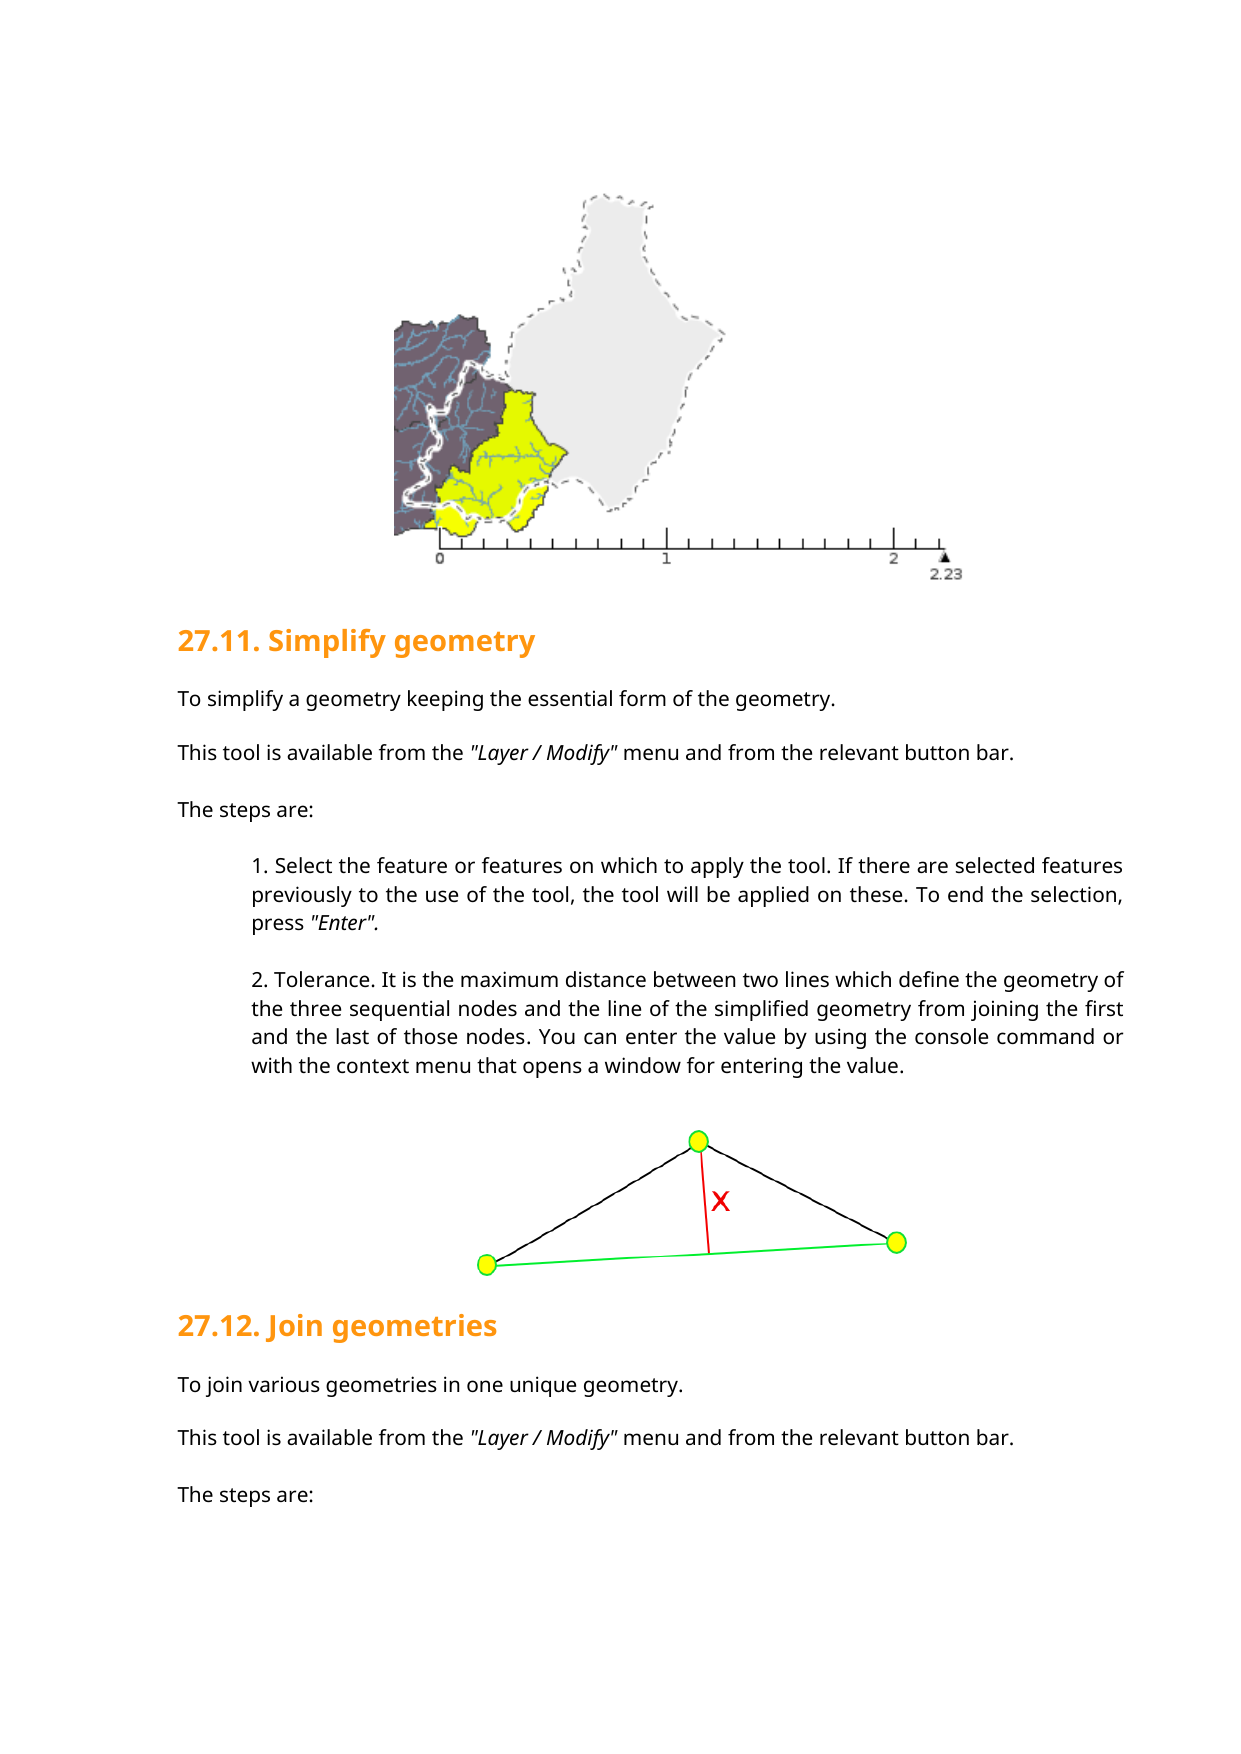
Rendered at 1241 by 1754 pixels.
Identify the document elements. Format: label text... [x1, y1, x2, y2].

text 1. Select the feature or features on which to apply the tool. If there are selected features previously to the use of the tool, the tool will be applied on these. To end the selection, press "Enter". [251, 852, 1125, 937]
text The steps are: [177, 795, 1125, 823]
text This tool is available from the "Layer / Modify" menu and from the relevant button bar. [177, 738, 1125, 795]
subtitle 27.11. Simplify geometry [177, 620, 1125, 659]
text To join various geometries in one unique geometry. [177, 1370, 1125, 1398]
picture [394, 183, 984, 597]
picture [455, 1104, 922, 1282]
text 2. Tolerance. It is the maximum distance between two lines which define the geometry of the three sequential nodes and the line of the simplified geometry from joining the first and the last of those nodes. You can enter the value by using the console command or with the context menu that opens a window for entering the value. [251, 965, 1125, 1079]
text This tool is available from the "Layer / Modify" menu and from the relevant button bar. [177, 1423, 1125, 1480]
text To simplify a geometry keeping the essential form of the geometry. [177, 684, 1125, 713]
subtitle 27.12. Join geometries [177, 1305, 1125, 1345]
text The steps are: [177, 1480, 1125, 1508]
